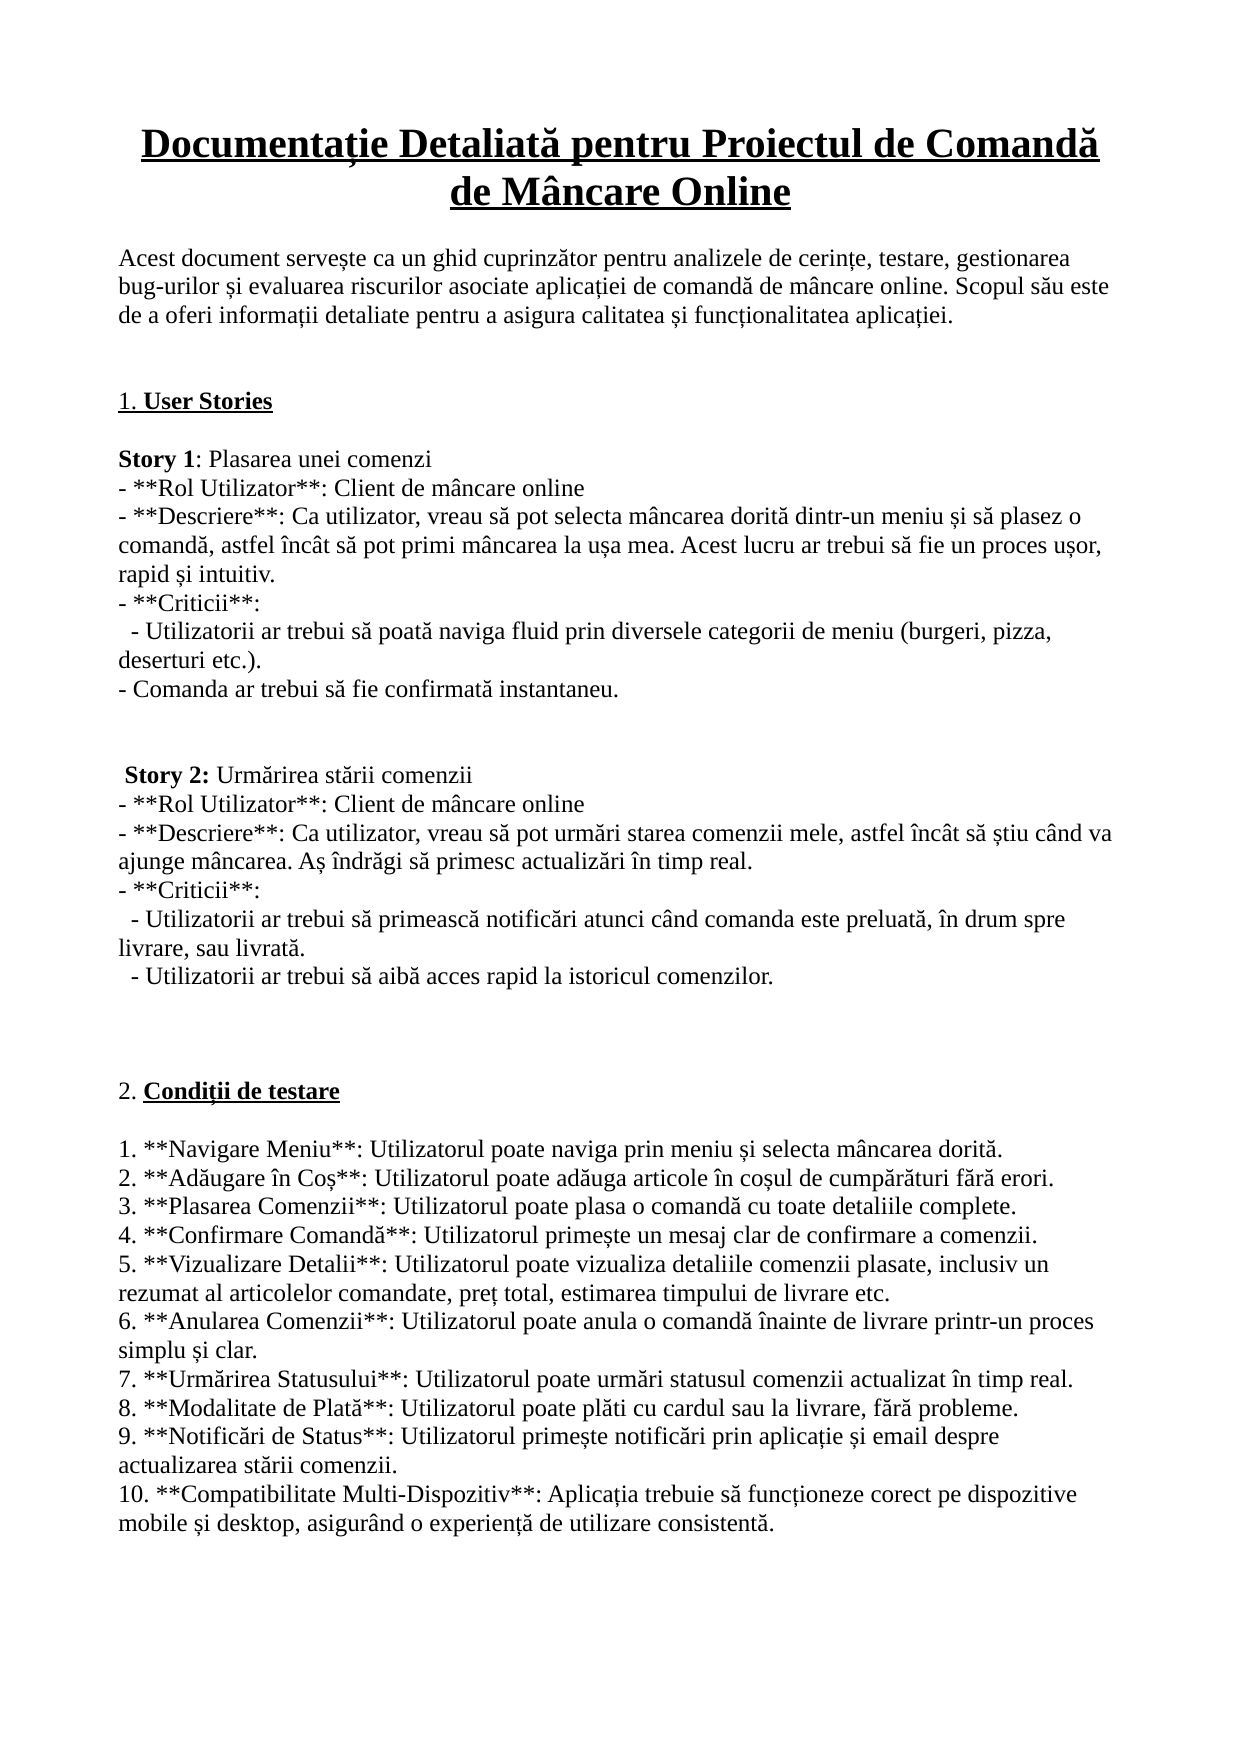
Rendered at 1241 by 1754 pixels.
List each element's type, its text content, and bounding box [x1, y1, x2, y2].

text 1. **Navigare Meniu**: Utilizatorul poate naviga prin meniu și selecta mâncarea dorită. [118, 1134, 1122, 1163]
text 3. **Plasarea Comenzii**: Utilizatorul poate plasa o comandă cu toate detaliile complete. [118, 1191, 1122, 1220]
text - Utilizatorii ar trebui să primească notificări atunci când comanda este preluată, în drum spre livrare, sau livrată. [118, 904, 1122, 961]
text Acest document servește ca un ghid cuprinzător pentru analizele de cerințe, testare, gestionarea bug-urilor și evaluarea riscurilor asociate aplicației de comandă de mâncare online. Scopul său este de a oferi informații detaliate pentru a asigura calitatea și funcționalitatea aplicației. [118, 243, 1122, 329]
text 4. **Confirmare Comandă**: Utilizatorul primește un mesaj clar de confirmare a comenzii. [118, 1220, 1122, 1249]
text 1. User Stories [118, 386, 1122, 415]
text 5. **Vizualizare Detalii**: Utilizatorul poate vizualiza detaliile comenzii plasate, inclusiv un rezumat al articolelor comandate, preț total, estimarea timpului de livrare etc. [118, 1249, 1122, 1306]
text - **Descriere**: Ca utilizator, vreau să pot selecta mâncarea dorită dintr-un meniu și să plasez o comandă, astfel încât să pot primi mâncarea la ușa mea. Acest lucru ar trebui să fie un proces ușor, rapid și intuitiv. [118, 501, 1122, 588]
text - Utilizatorii ar trebui să aibă acces rapid la istoricul comenzilor. [118, 961, 1122, 990]
text - **Rol Utilizator**: Client de mâncare online [118, 789, 1122, 818]
text 8. **Modalitate de Plată**: Utilizatorul poate plăti cu cardul sau la livrare, fără probleme. [118, 1393, 1122, 1421]
text - **Criticii**: [118, 875, 1122, 904]
text Story 1: Plasarea unei comenzi [118, 444, 1122, 473]
text - Utilizatorii ar trebui să poată naviga fluid prin diversele categorii de meniu (burgeri, pizza, deserturi etc.). [118, 616, 1122, 674]
text - Comanda ar trebui să fie confirmată instantaneu. [118, 674, 1122, 703]
text 9. **Notificări de Status**: Utilizatorul primește notificări prin aplicație și email despre actualizarea stării comenzii. [118, 1421, 1122, 1479]
text - **Rol Utilizator**: Client de mâncare online [118, 473, 1122, 501]
text 2. **Adăugare în Coș**: Utilizatorul poate adăuga articole în coșul de cumpărături fără erori. [118, 1163, 1122, 1191]
text Documentație Detaliată pentru Proiectul de Comandă de Mâncare Online [118, 118, 1122, 214]
text - **Criticii**: [118, 588, 1122, 616]
text 7. **Urmărirea Statusului**: Utilizatorul poate urmări statusul comenzii actualizat în timp real. [118, 1364, 1122, 1393]
text - **Descriere**: Ca utilizator, vreau să pot urmări starea comenzii mele, astfel încât să știu când va ajunge mâncarea. Aș îndrăgi să primesc actualizări în timp real. [118, 818, 1122, 875]
text 2. Condiții de testare [118, 1076, 1122, 1105]
text 10. **Compatibilitate Multi-Dispozitiv**: Aplicația trebuie să funcționeze corect pe dispozitive mobile și desktop, asigurând o experiență de utilizare consistentă. [118, 1479, 1122, 1536]
text 6. **Anularea Comenzii**: Utilizatorul poate anula o comandă înainte de livrare printr-un proces simplu și clar. [118, 1306, 1122, 1364]
text Story 2: Urmărirea stării comenzii [118, 760, 1122, 789]
